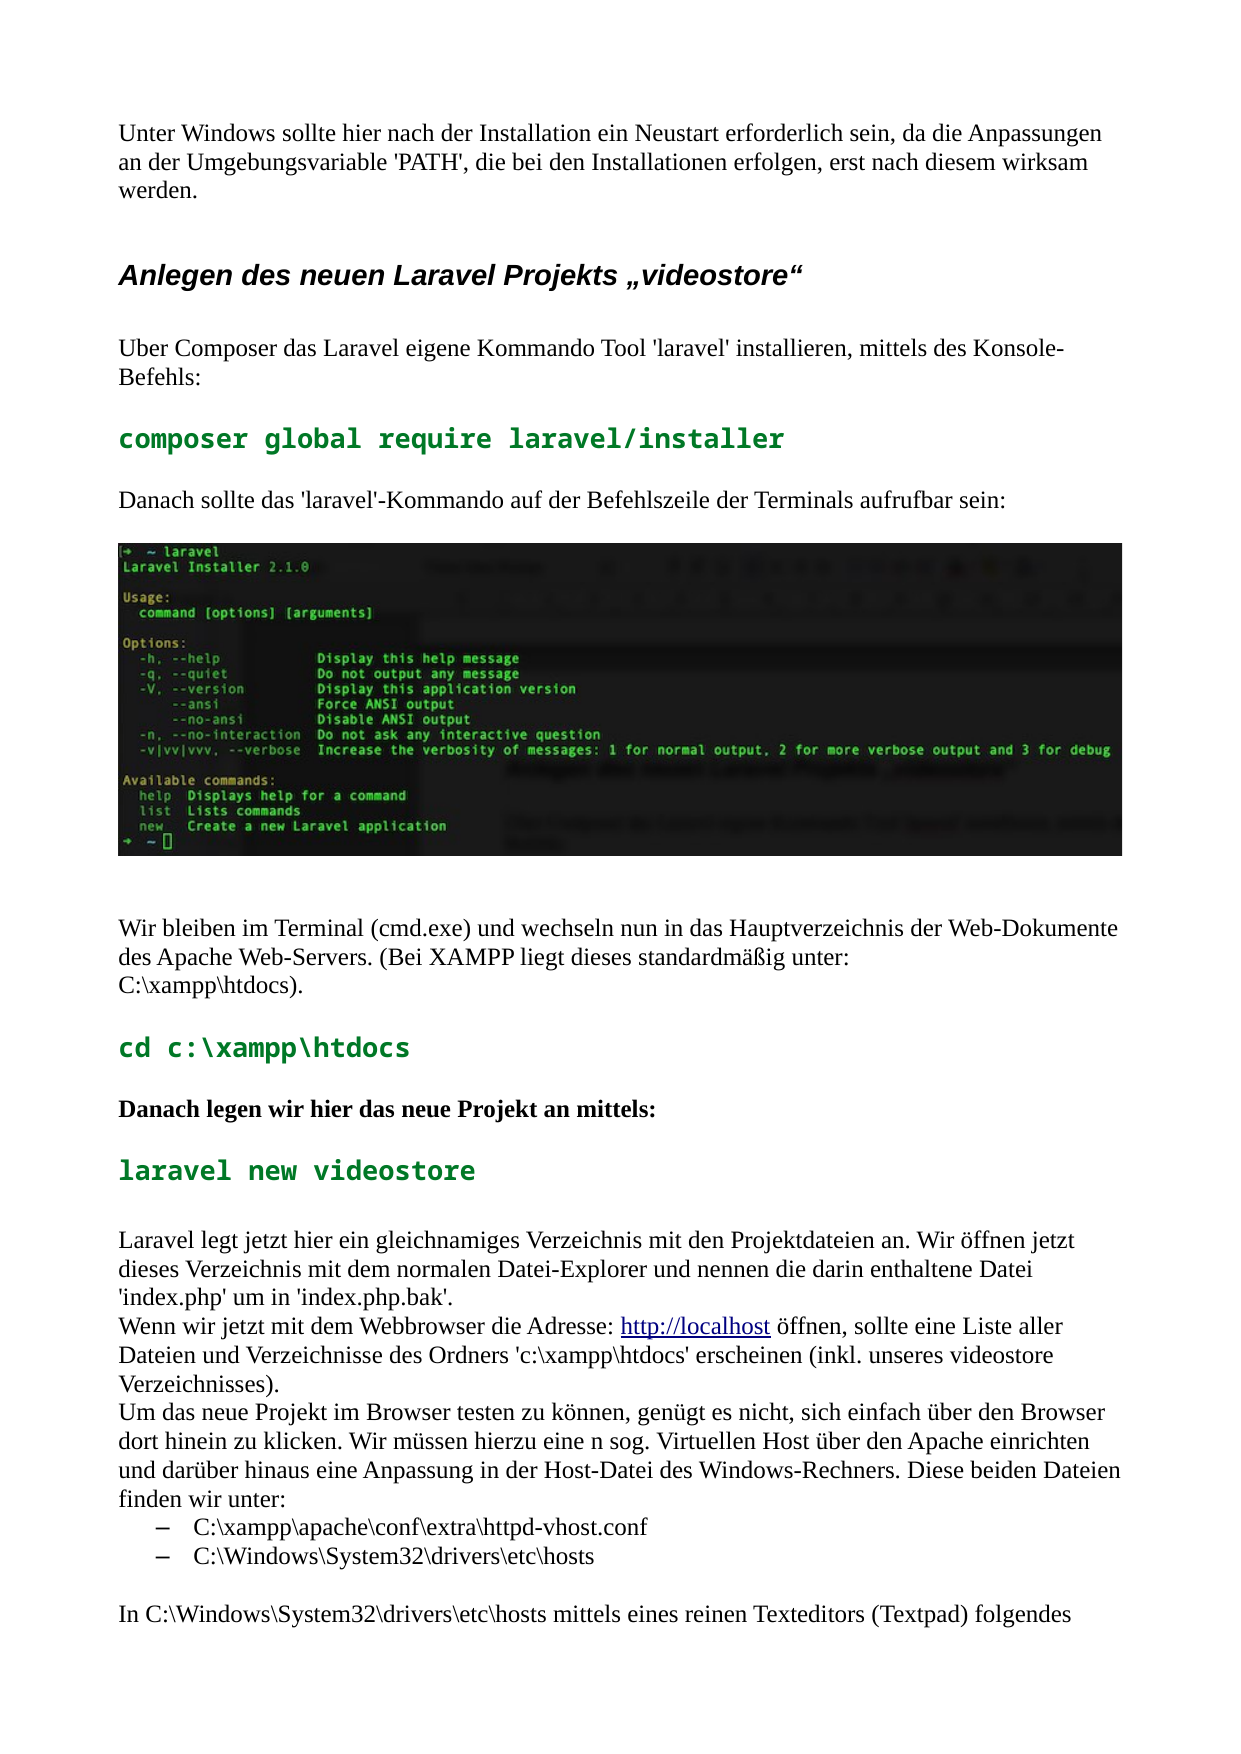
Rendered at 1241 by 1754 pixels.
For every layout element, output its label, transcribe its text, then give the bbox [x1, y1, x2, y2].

text dieses Verzeichnis mit dem normalen Datei-Explorer und nennen die darin enthaltene Datei 'index.php' um in 'index.php.bak'. [118, 1254, 1122, 1311]
text laravel new videostore [118, 1151, 1122, 1188]
subtitle Anlegen des neuen Laravel Projekts „videostore“ [118, 258, 1122, 292]
text Danach sollte das 'laravel'-Kommando auf der Befehlszeile der Terminals aufrufbar sein: [118, 486, 1122, 514]
text Wir bleiben im Terminal (cmd.exe) und wechseln nun in das Hauptverzeichnis der Web-Dokumente des Apache Web-Servers. (Bei XAMPP liegt dieses standardmäßig unter: [118, 913, 1122, 971]
text Danach legen wir hier das neue Projekt an mittels: [118, 1094, 1122, 1122]
text Laravel legt jetzt hier ein gleichnamiges Verzeichnis mit den Projektdateien an. Wir öffnen jetzt [118, 1225, 1122, 1254]
text In C:\Windows\System32\drivers\etc\hosts mittels eines reinen Texteditors (Textpad) folgendes [118, 1599, 1122, 1627]
text cd c:\xampp\htdocs [118, 1028, 1122, 1065]
text composer global require laravel/installer [118, 419, 1122, 456]
picture [118, 543, 1123, 856]
text C:\xampp\htdocs). [118, 971, 1122, 999]
text Unter Windows sollte hier nach der Installation ein Neustart erforderlich sein, da die Anpassungen an der Umgebungsvariable 'PATH', die bei den Installationen erfolgen, erst nach diesem wirksam werden. [118, 118, 1122, 204]
list C:\Windows\System32\drivers\etc\hosts [156, 1541, 1122, 1570]
text Wenn wir jetzt mit dem Webbrowser die Adresse: http://localhost öffnen, sollte eine Liste aller Dateien und Verzeichnisse des Ordners 'c:\xampp\htdocs' erscheinen (inkl. unseres videostore Verzeichnisses). [118, 1311, 1122, 1397]
text Um das neue Projekt im Browser testen zu können, genügt es nicht, sich einfach über den Browser dort hinein zu klicken. Wir müssen hierzu eine n sog. Virtuellen Host über den Apache einrichten und darüber hinaus eine Anpassung in der Host-Datei des Windows-Rechners. Diese beiden Dateien finden wir unter: [118, 1397, 1122, 1512]
list C:\xampp\apache\conf\extra\httpd-vhost.conf [156, 1512, 1122, 1541]
text Uber Composer das Laravel eigene Kommando Tool 'laravel' installieren, mittels des Konsole-Befehls: [118, 333, 1122, 390]
